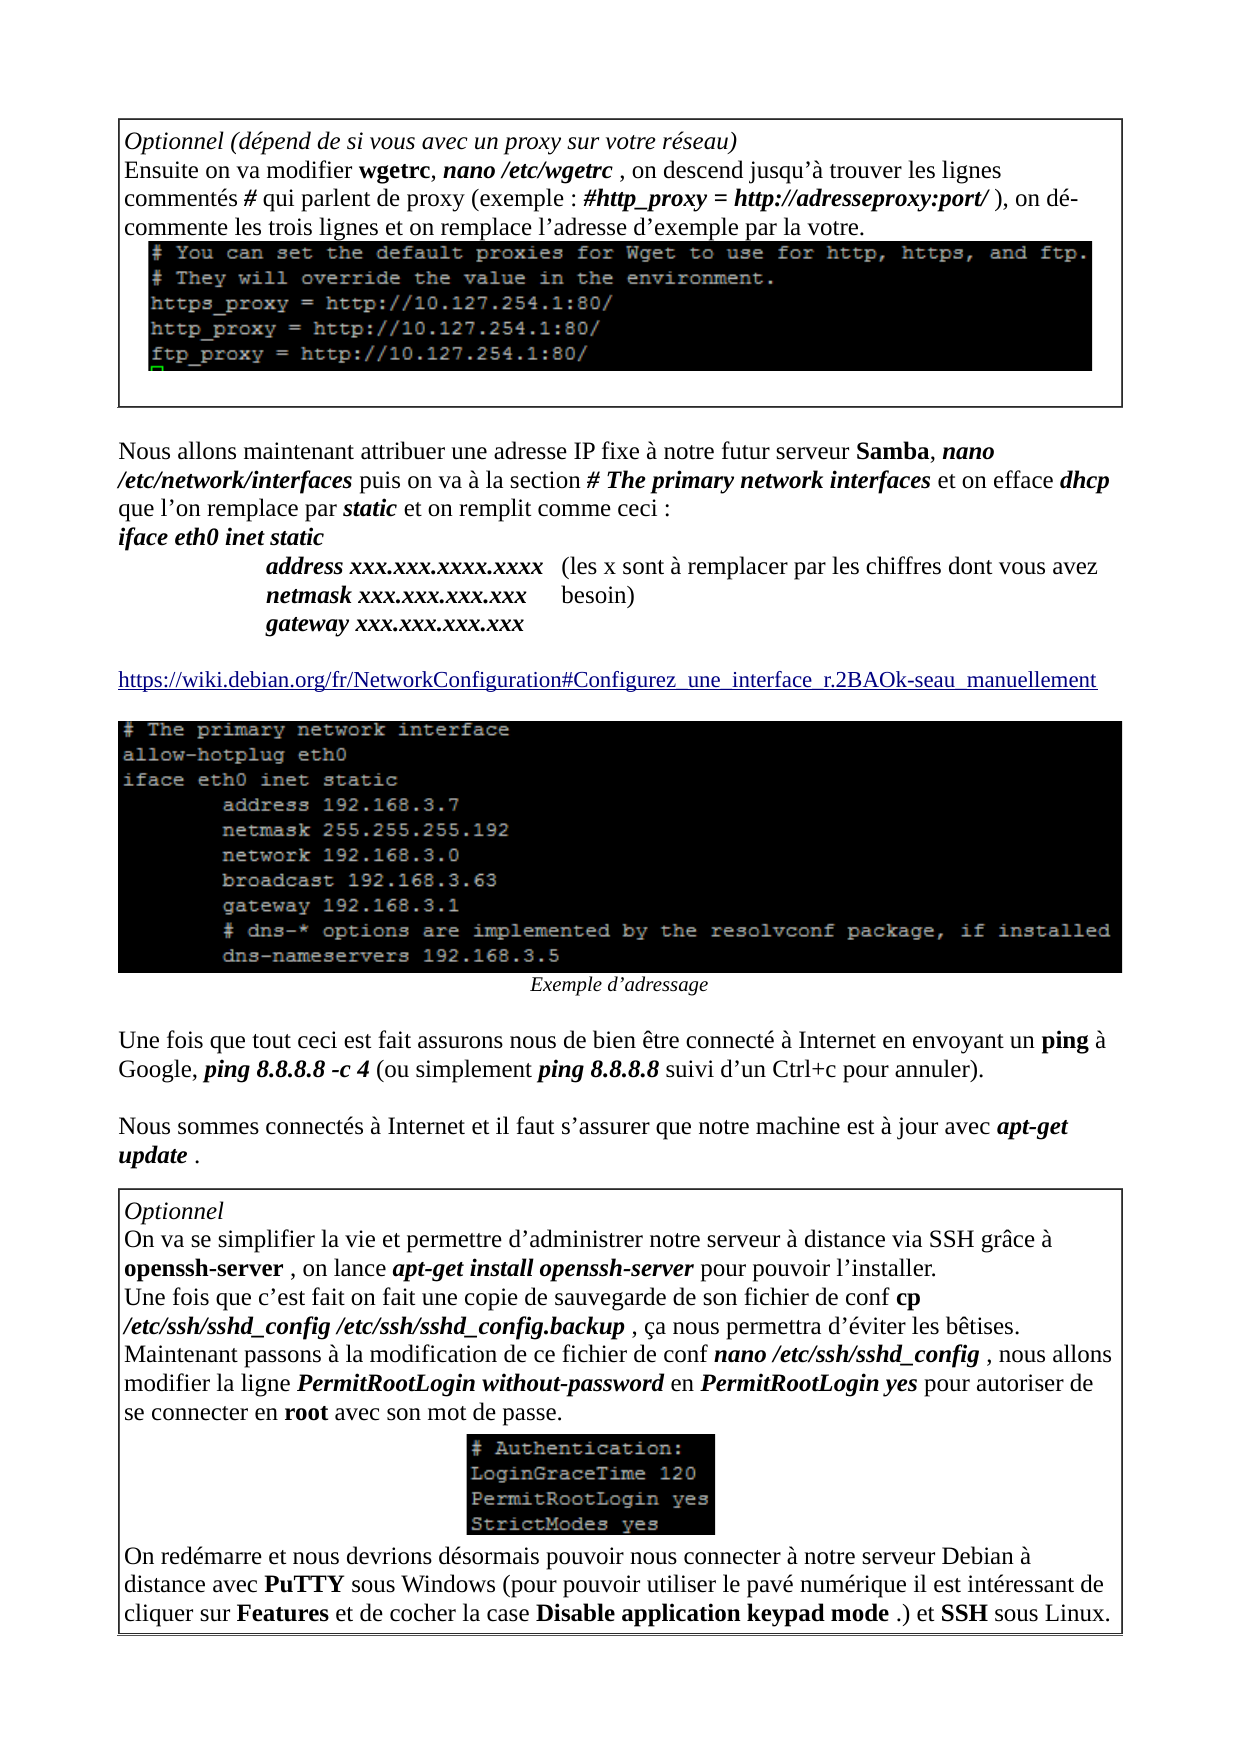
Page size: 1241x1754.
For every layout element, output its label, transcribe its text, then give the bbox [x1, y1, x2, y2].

text address xxx.xxx.xxxx.xxxx (les x sont à remplacer par les chiffres dont vous avez netmask xxx.xxx.xxx.xxx besoin) [118, 551, 1122, 608]
picture [118, 721, 1123, 973]
picture [466, 1434, 715, 1535]
text Une fois que tout ceci est fait assurons nous de bien être connecté à Internet en envoyant un ping à Google, ping 8.8.8.8 -c 4 (ou simplement ping 8.8.8.8 suivi d’un Ctrl+c pour annuler). [118, 1025, 1122, 1083]
text Exemple d’adressage [118, 973, 1122, 996]
picture [148, 241, 1093, 371]
text gateway xxx.xxx.xxx.xxx [118, 608, 1122, 637]
text Nous allons maintenant attribuer une adresse IP fixe à notre futur serveur Samba, nano /etc/network/interfaces puis on va à la section # The primary network interfaces et on efface dhcp que l’on remplace par static et on remplit comme ceci : [118, 436, 1122, 522]
text Nous sommes connectés à Internet et il faut s’assurer que notre machine est à jour avec apt-get update . [118, 1111, 1122, 1169]
text iface eth0 inet static [118, 522, 1122, 551]
table_header Optionnel (dépend de si vous avec un proxy sur votre réseau) Ensuite on va modifier wgetrc, nano /etc/wgetrc , on descend jusqu’à trouver les lignes commentés # qui parlent de proxy (exemple : #http_proxy = http://adresseproxy:port/ ), on dé-commente les trois lignes et on remplace l’adresse d’exemple par la votre. [120, 121, 1121, 405]
text https://wiki.debian.org/fr/NetworkConfiguration#Configurez_une_interface_r.2BAOk-seau_manuellement [118, 666, 1122, 692]
table_header Optionnel On va se simplifier la vie et permettre d’administrer notre serveur à distance via SSH grâce à openssh-server , on lance apt-get install openssh-server pour pouvoir l’installer. Une fois que c’est fait on fait une copie de sauvegarde de son fichier de conf cp /etc/ssh/sshd_config /etc/ssh/sshd_config.backup , ça nous permettra d’éviter les bêtises. Maintenant passons à la modification de ce fichier de conf nano /etc/ssh/sshd_config , nous allons modifier la ligne PermitRootLogin without-password en PermitRootLogin yes pour autoriser de se connecter en root avec son mot de passe. On redémarre et nous devrions désormais pouvoir nous connecter à notre serveur Debian à distance avec PuTTY sous Windows (pour pouvoir utiliser le pavé numérique il est intéressant de cliquer sur Features et de cocher la case Disable application keypad mode .) et SSH sous Linux. [120, 1191, 1121, 1633]
